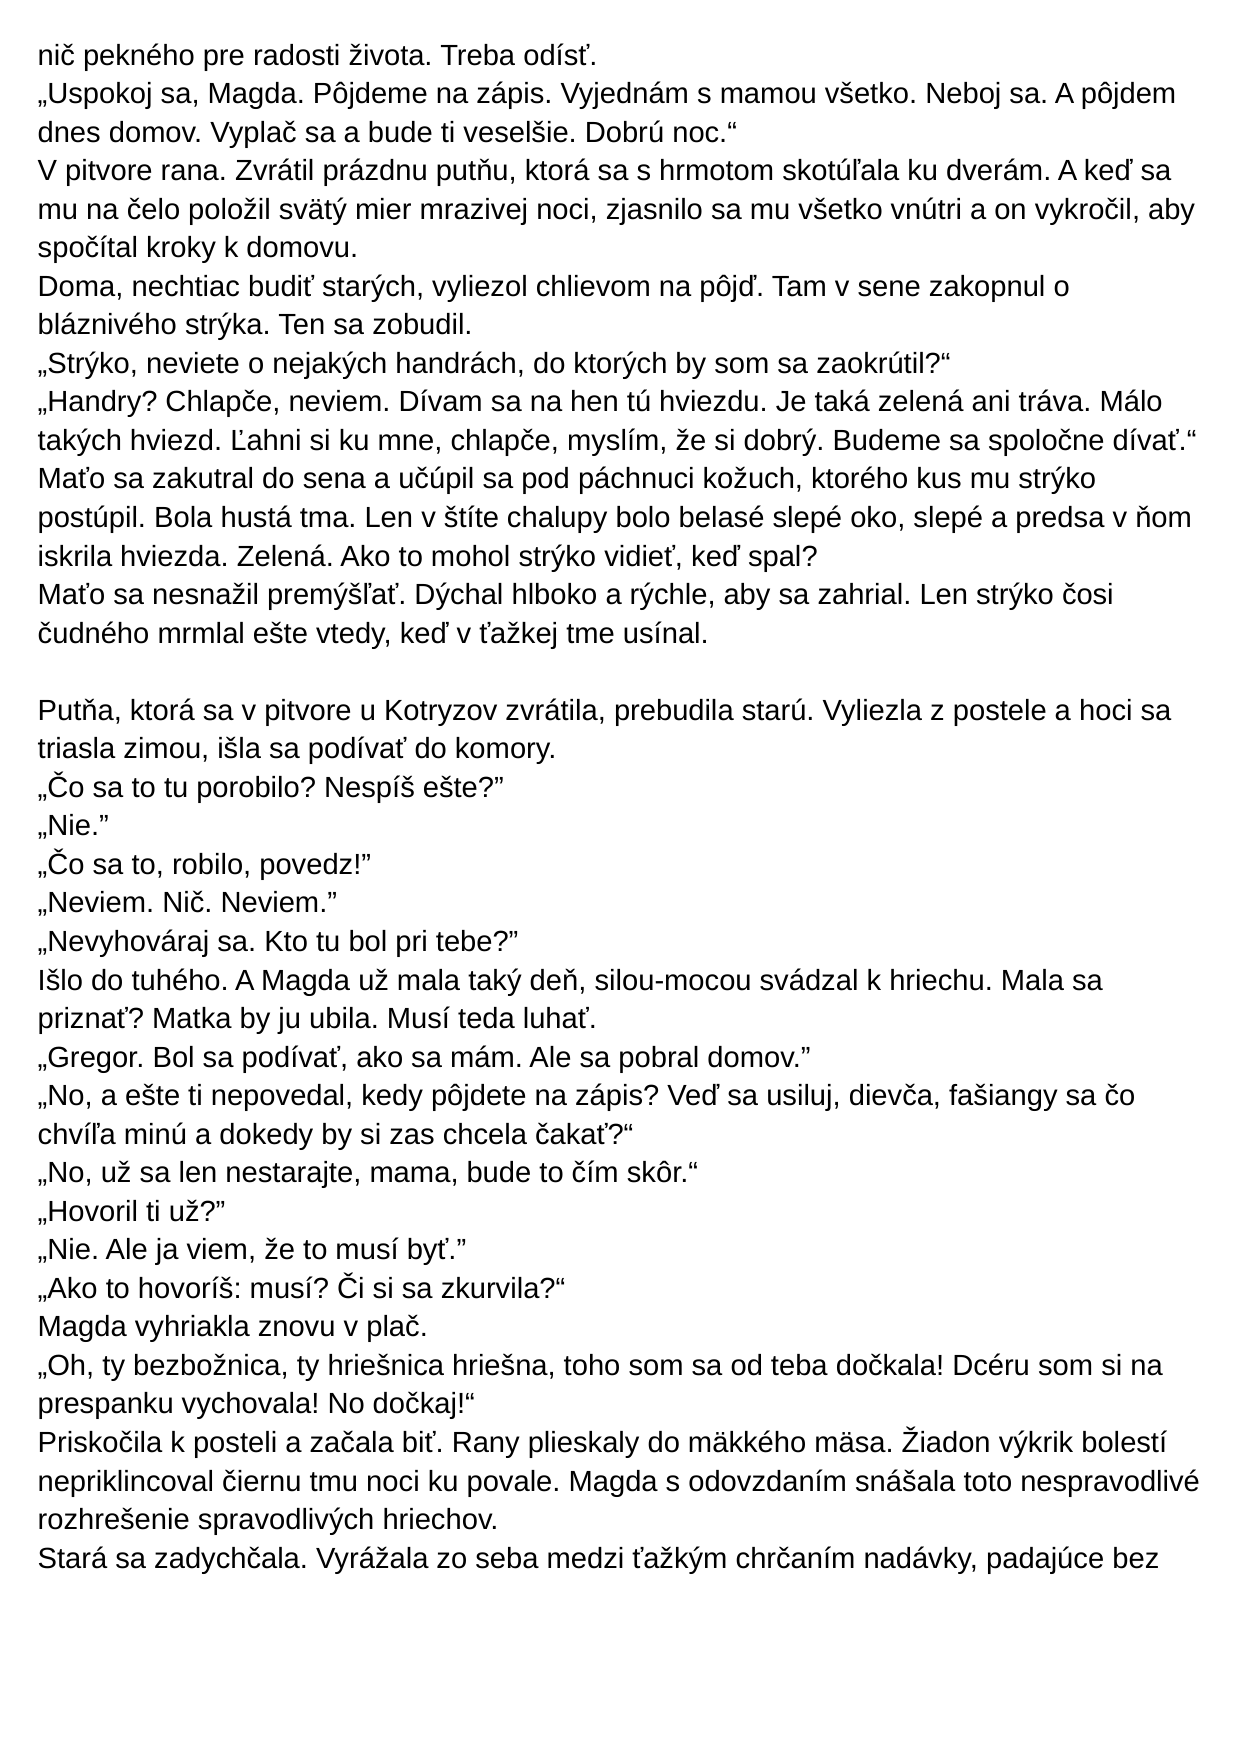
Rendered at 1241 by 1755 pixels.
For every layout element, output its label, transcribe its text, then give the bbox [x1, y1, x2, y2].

text Priskočila k posteli a začala biť. Rany plieskaly do mäkkého mäsa. Žiadon výkrik bolestí nepriklincoval čiernu tmu noci ku povale. Magda s odovzdaním snášala toto nespravodlivé rozhrešenie spravodlivých hriechov. [37, 1425, 1203, 1536]
text Stará sa zadychčala. Vyrážala zo seba medzi ťažkým chrčaním nadávky, padajúce bez [37, 1541, 1203, 1574]
text „Handry? Chlapče, neviem. Dívam sa na hen tú hviezdu. Je taká zelená ani tráva. Málo takých hviezd. Ľahni si ku mne, chlapče, myslím, že si dobrý. Budeme sa spoločne dívať.“ [37, 384, 1203, 456]
text Maťo sa zakutral do sena a učúpil sa pod páchnuci kožuch, ktorého kus mu strýko postúpil. Bola hustá tma. Len v štíte chalupy bolo belasé slepé oko, slepé a predsa v ňom iskrila hviezda. Zelená. Ako to mohol strýko vidieť, keď spal? [37, 461, 1203, 572]
text Magda vyhriakla znovu v plač. [37, 1309, 1203, 1343]
text Maťo sa nesnažil premýšľať. Dýchal hlboko a rýchle, aby sa zahrial. Len strýko čosi čudného mrmlal ešte vtedy, keď v ťažkej tme usínal. [37, 577, 1203, 649]
text V pitvore rana. Zvrátil prázdnu putňu, ktorá sa s hrmotom skotúľala ku dverám. A keď sa mu na čelo položil svätý mier mrazivej noci, zjasnilo sa mu všetko vnútri a on vykročil, aby spočítal kroky k domovu. [37, 153, 1203, 264]
text Doma, nechtiac budiť starých, vyliezol chlievom na pôjď. Tam v sene zakopnul o bláznivého strýka. Ten sa zobudil. [37, 269, 1203, 341]
text „No, už sa len nestarajte, mama, bude to čím skôr.“ [37, 1155, 1203, 1189]
text „Uspokoj sa, Magda. Pôjdeme na zápis. Vyjednám s mamou všetko. Neboj sa. A pôjdem dnes domov. Vyplač sa a bude ti veselšie. Dobrú noc.“ [37, 76, 1203, 148]
text „No, a ešte ti nepovedal, kedy pôjdete na zápis? Veď sa usiluj, dievča, fašiangy sa čo chvíľa minú a dokedy by si zas chcela čakať?“ [37, 1078, 1203, 1150]
text „Čo sa to tu porobilo? Nespíš ešte?” [37, 770, 1203, 803]
text „Gregor. Bol sa podívať, ako sa mám. Ale sa pobral domov.” [37, 1039, 1203, 1073]
text „Oh, ty bezbožnica, ty hriešnica hriešna, toho som sa od teba dočkala! Dcéru som si na prespanku vychovala! No dočkaj!“ [37, 1348, 1203, 1420]
text „Strýko, neviete o nejakých handrách, do ktorých by som sa zaokrútil?“ [37, 346, 1203, 379]
text „Nie.” [37, 808, 1203, 842]
text „Neviem. Nič. Neviem.” [37, 885, 1203, 919]
text „Čo sa to, robilo, povedz!” [37, 847, 1203, 880]
text „Nevyhováraj sa. Kto tu bol pri tebe?” [37, 924, 1203, 957]
text Putňa, ktorá sa v pitvore u Kotryzov zvrátila, prebudila starú. Vyliezla z postele a hoci sa triasla zimou, išla sa podívať do komory. [37, 693, 1203, 765]
text Išlo do tuhého. A Magda už mala taký deň, silou-mocou svádzal k hriechu. Mala sa priznať? Matka by ju ubila. Musí teda luhať. [37, 962, 1203, 1034]
text „Nie. Ale ja viem, že to musí byť.” [37, 1232, 1203, 1266]
text „Ako to hovoríš: musí? Či si sa zkurvila?“ [37, 1271, 1203, 1304]
text nič pekného pre radosti života. Treba odísť. [37, 37, 1203, 71]
text „Hovoril ti už?” [37, 1194, 1203, 1227]
